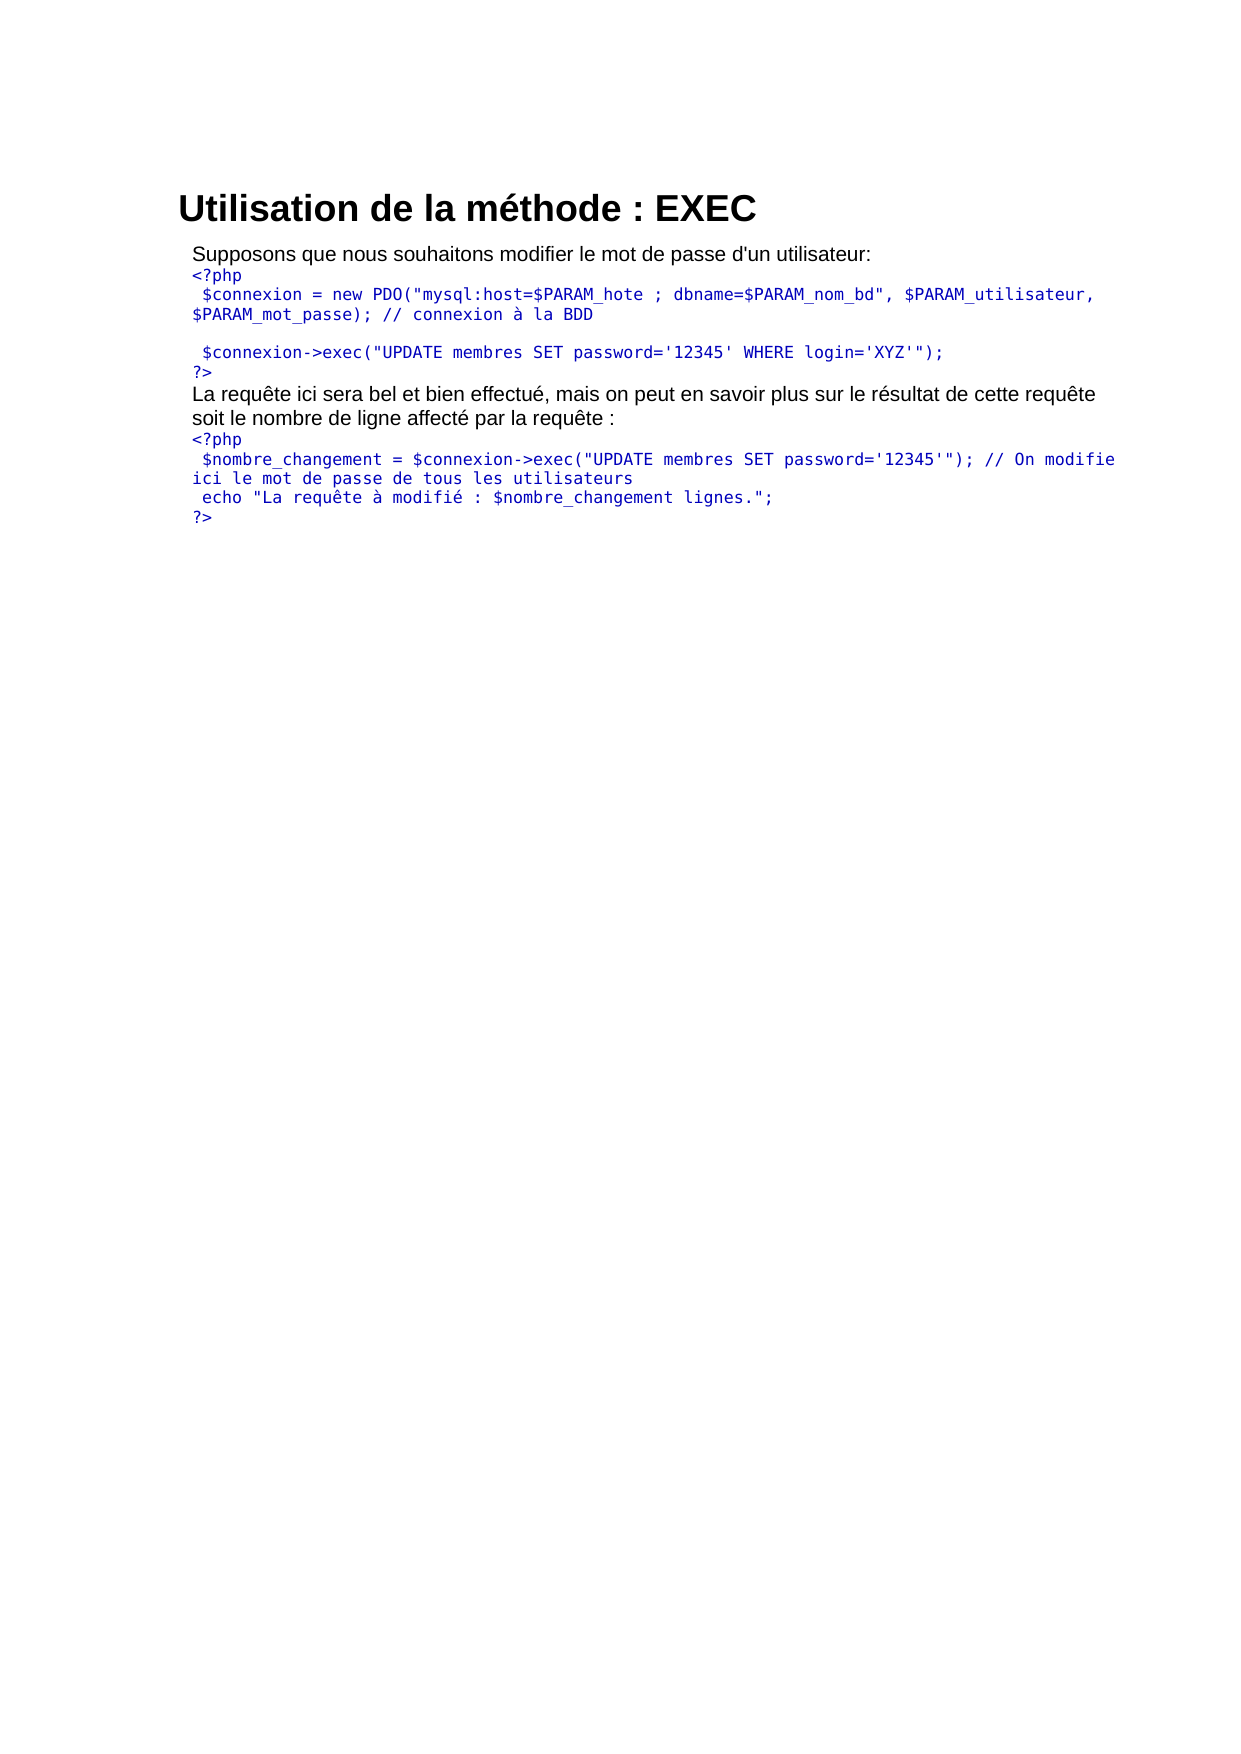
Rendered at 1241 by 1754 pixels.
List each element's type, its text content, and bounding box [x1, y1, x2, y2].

list Supposons que nous souhaitons modifier le mot de passe d'un utilisateur: [162, 242, 1122, 266]
list <?php $nombre_changement = $connexion->exec("UPDATE membres SET password='12345'"); // On modifie ici le mot de passe de tous les utilisateurs echo "La requête à modifié : $nombre_changement lignes."; ?> [162, 430, 1122, 527]
list <?php $connexion = new PDO("mysql:host=$PARAM_hote ; dbname=$PARAM_nom_bd", $PARAM_utilisateur, $PARAM_mot_passe); // connexion à la BDD $connexion->exec("UPDATE membres SET password='12345' WHERE login='XYZ'"); ?> La requête ici sera bel et bien effectué, mais on peut en savoir plus sur le résultat de cette requête soit le nombre de ligne affecté par la requête : [162, 266, 1122, 430]
subtitle Utilisation de la méthode : EXEC [118, 143, 1122, 229]
